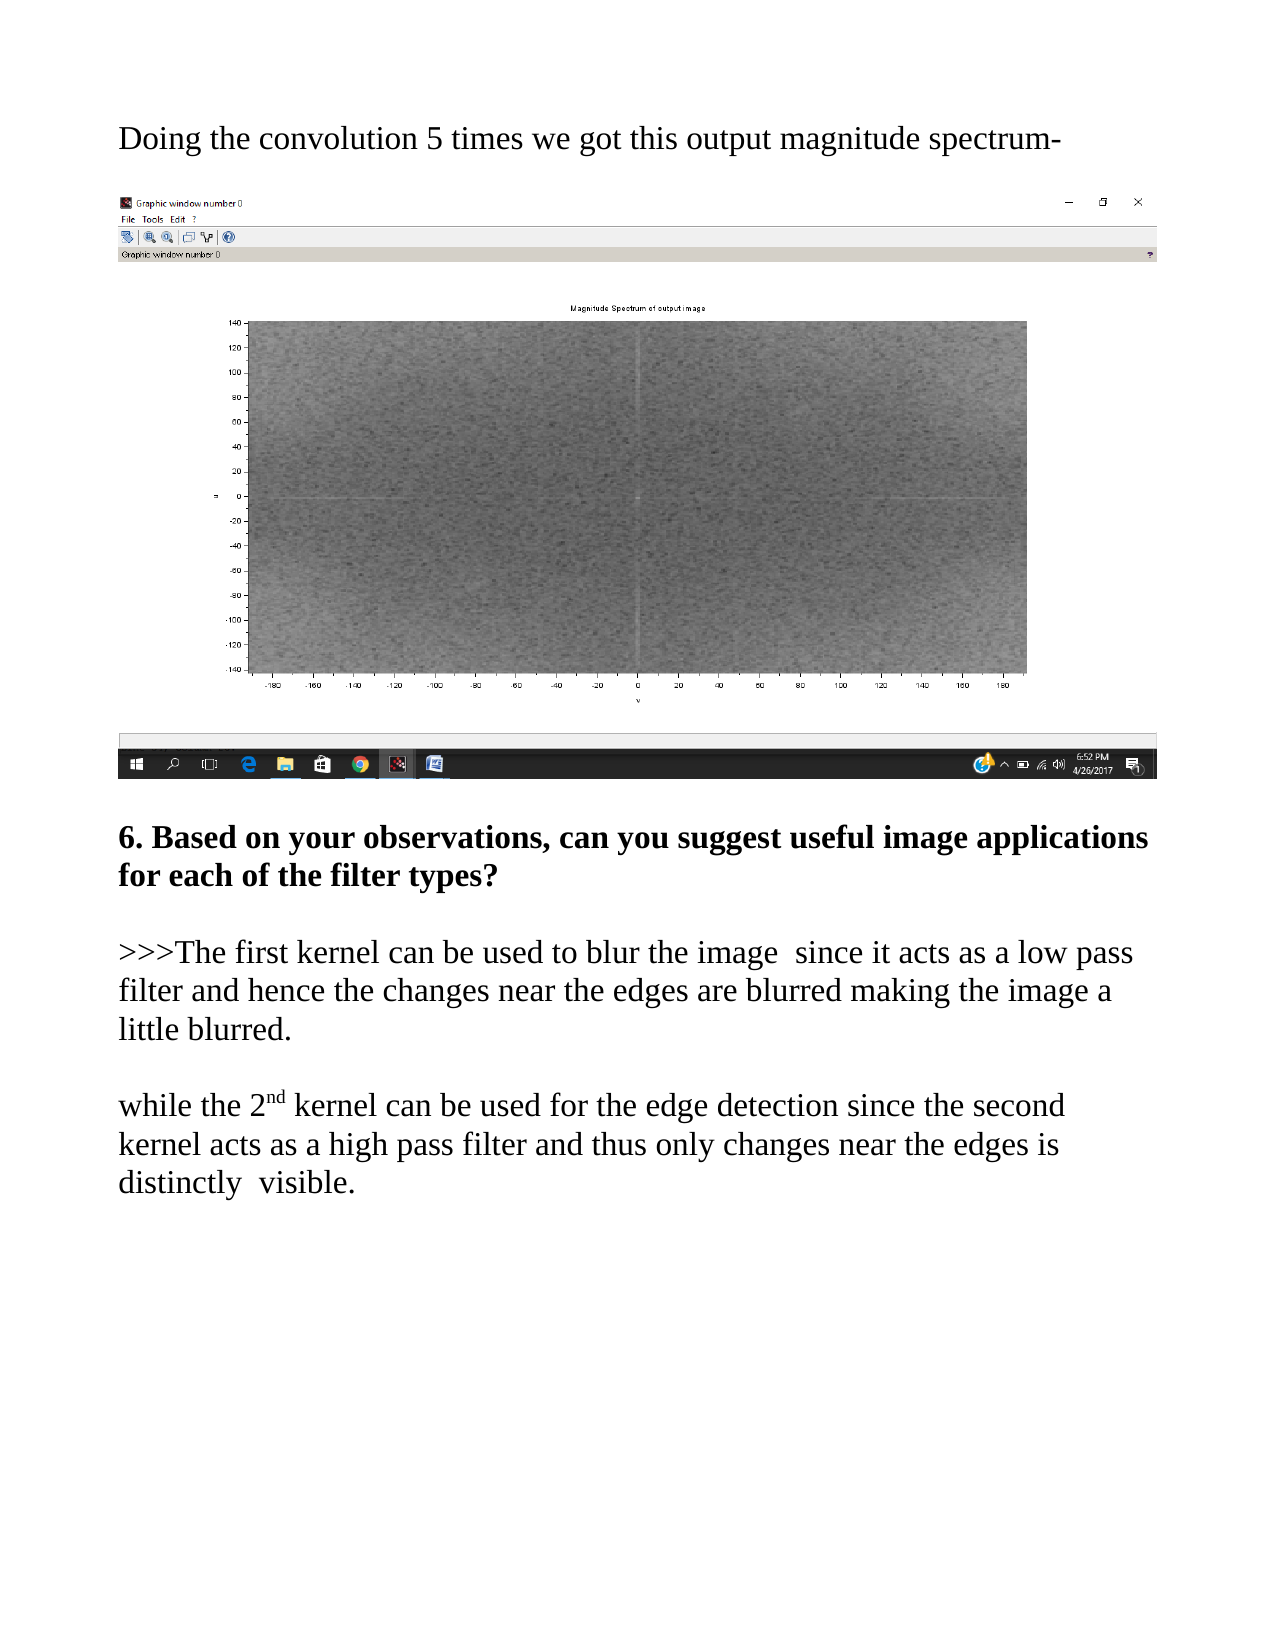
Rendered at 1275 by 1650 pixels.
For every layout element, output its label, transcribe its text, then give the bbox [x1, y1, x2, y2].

text >>>The first kernel can be used to blur the image since it acts as a low pass filter and hence the changes near the edges are blurred making the image a little blurred. [118, 932, 1157, 1047]
text 6. Based on your observations, can you suggest useful image applications for each of the filter types? [118, 817, 1157, 894]
picture [118, 194, 1157, 779]
text Doing the convolution 5 times we got this output magnitude spectrum- [118, 118, 1157, 156]
text while the 2nd kernel can be used for the edge detection since the second kernel acts as a high pass filter and thus only changes near the edges is distinctly visible. [118, 1085, 1157, 1200]
